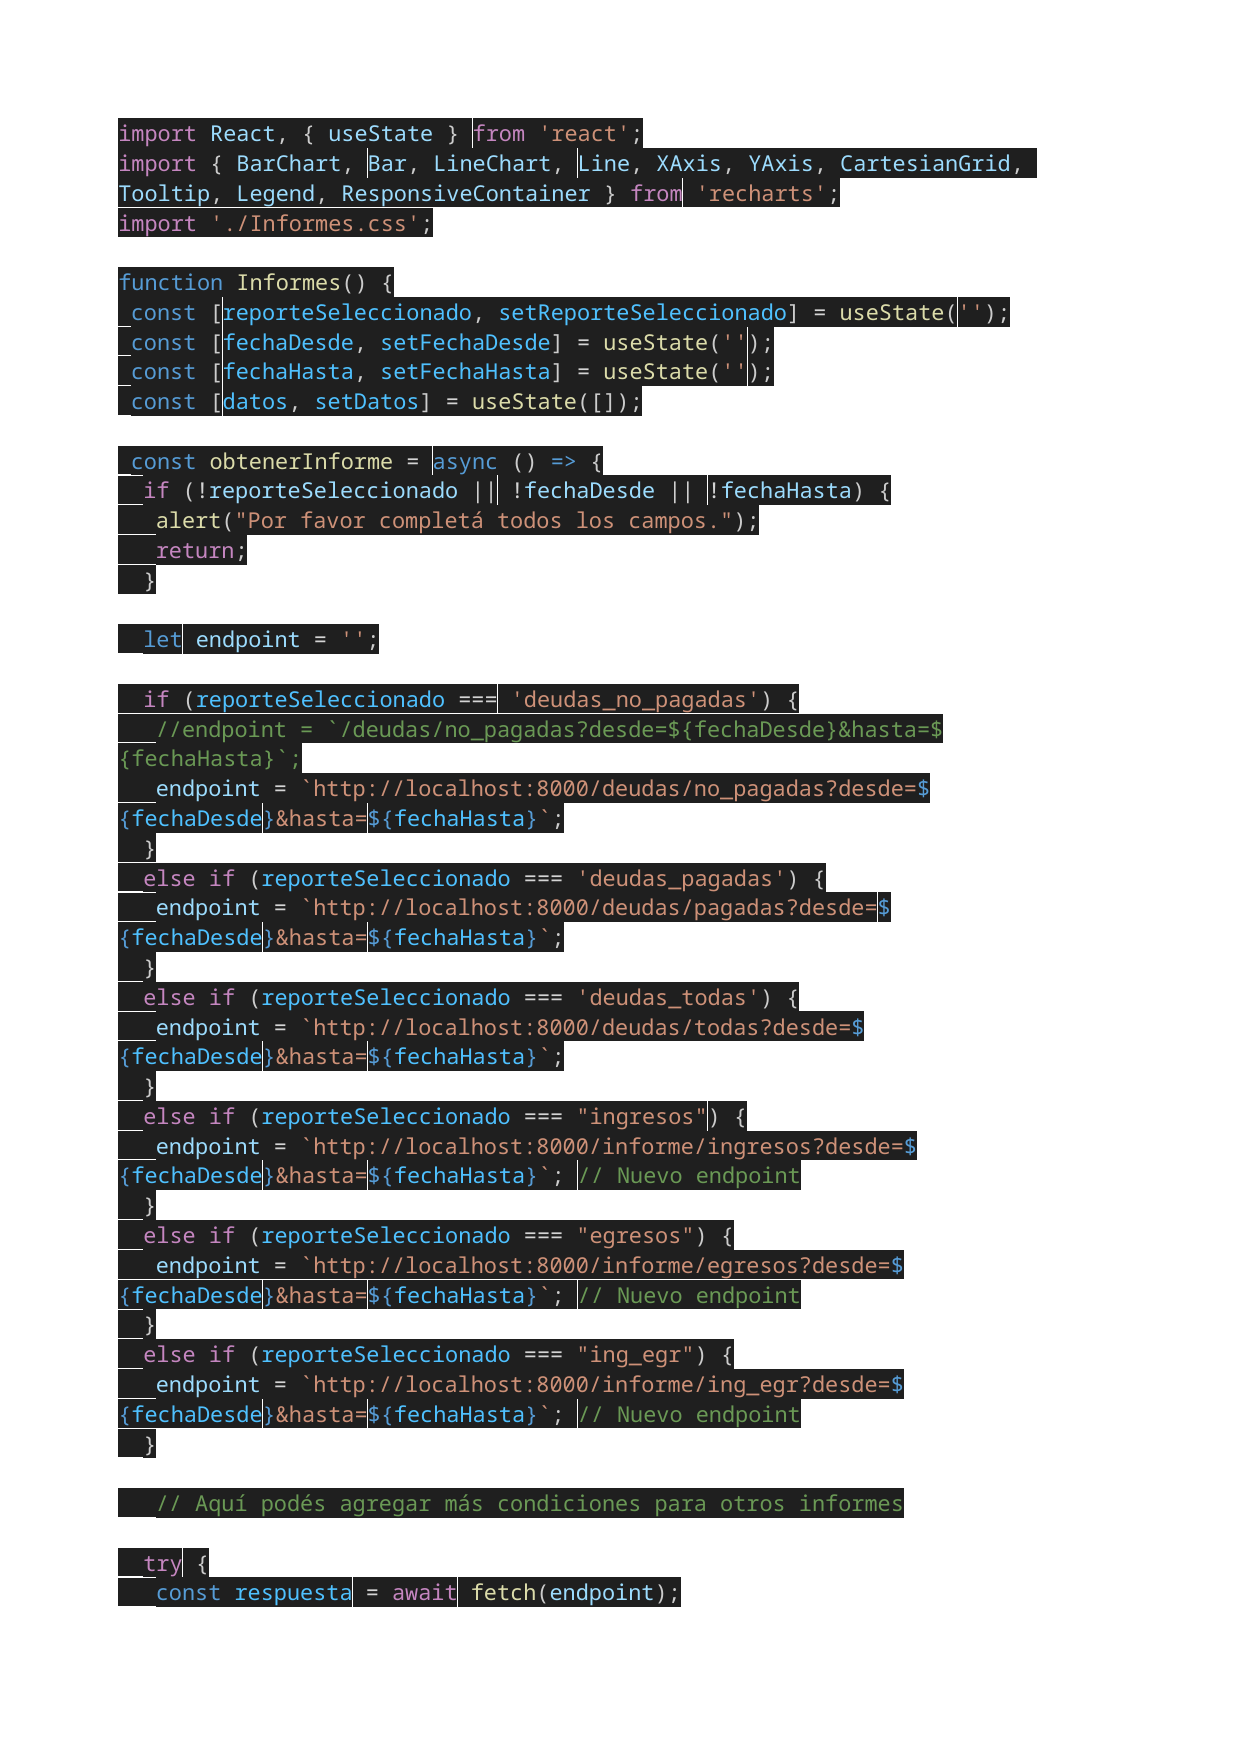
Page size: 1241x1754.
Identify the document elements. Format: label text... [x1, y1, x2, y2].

text const [reporteSeleccionado, setReporteSeleccionado] = useState(''); [118, 297, 1122, 327]
text const obtenerInforme = async () => { [118, 446, 1122, 475]
text // Aquí podés agregar más condiciones para otros informes [118, 1488, 1122, 1518]
text else if (reporteSeleccionado === "ingresos") { [118, 1101, 1122, 1131]
text const [fechaDesde, setFechaDesde] = useState(''); [118, 327, 1122, 356]
text endpoint = `http://localhost:8000/informe/ingresos?desde=${fechaDesde}&hasta=${fechaHasta}`; // Nuevo endpoint [118, 1131, 1122, 1190]
text function Informes() { [118, 267, 1122, 297]
text import { BarChart, Bar, LineChart, Line, XAxis, YAxis, CartesianGrid, Tooltip, Legend, ResponsiveContainer } from 'recharts'; [118, 148, 1122, 207]
text else if (reporteSeleccionado === "egresos") { [118, 1220, 1122, 1250]
text const [datos, setDatos] = useState([]); [118, 386, 1122, 416]
text let endpoint = ''; [118, 624, 1122, 654]
text //endpoint = `/deudas/no_pagadas?desde=${fechaDesde}&hasta=${fechaHasta}`; [118, 713, 1122, 773]
text } [118, 1071, 1122, 1101]
text endpoint = `http://localhost:8000/deudas/pagadas?desde=${fechaDesde}&hasta=${fechaHasta}`; [118, 892, 1122, 952]
text else if (reporteSeleccionado === "ing_egr") { [118, 1339, 1122, 1369]
text } [118, 1428, 1122, 1458]
text const [fechaHasta, setFechaHasta] = useState(''); [118, 356, 1122, 386]
text alert("Por favor completá todos los campos."); [118, 505, 1122, 535]
text } [118, 1309, 1122, 1339]
text if (reporteSeleccionado === 'deudas_no_pagadas') { [118, 684, 1122, 713]
text endpoint = `http://localhost:8000/deudas/no_pagadas?desde=${fechaDesde}&hasta=${fechaHasta}`; [118, 773, 1122, 833]
text endpoint = `http://localhost:8000/deudas/todas?desde=${fechaDesde}&hasta=${fechaHasta}`; [118, 1011, 1122, 1071]
text if (!reporteSeleccionado || !fechaDesde || !fechaHasta) { [118, 475, 1122, 505]
text try { [118, 1547, 1122, 1577]
text else if (reporteSeleccionado === 'deudas_pagadas') { [118, 862, 1122, 892]
text } [118, 952, 1122, 982]
text } [118, 565, 1122, 594]
text } [118, 833, 1122, 862]
text } [118, 1190, 1122, 1220]
text else if (reporteSeleccionado === 'deudas_todas') { [118, 982, 1122, 1011]
text endpoint = `http://localhost:8000/informe/ing_egr?desde=${fechaDesde}&hasta=${fechaHasta}`; // Nuevo endpoint [118, 1369, 1122, 1428]
text import React, { useState } from 'react'; [118, 118, 1122, 148]
text import './Informes.css'; [118, 207, 1122, 237]
text endpoint = `http://localhost:8000/informe/egresos?desde=${fechaDesde}&hasta=${fechaHasta}`; // Nuevo endpoint [118, 1250, 1122, 1309]
text return; [118, 535, 1122, 565]
text const respuesta = await fetch(endpoint); [118, 1577, 1122, 1607]
